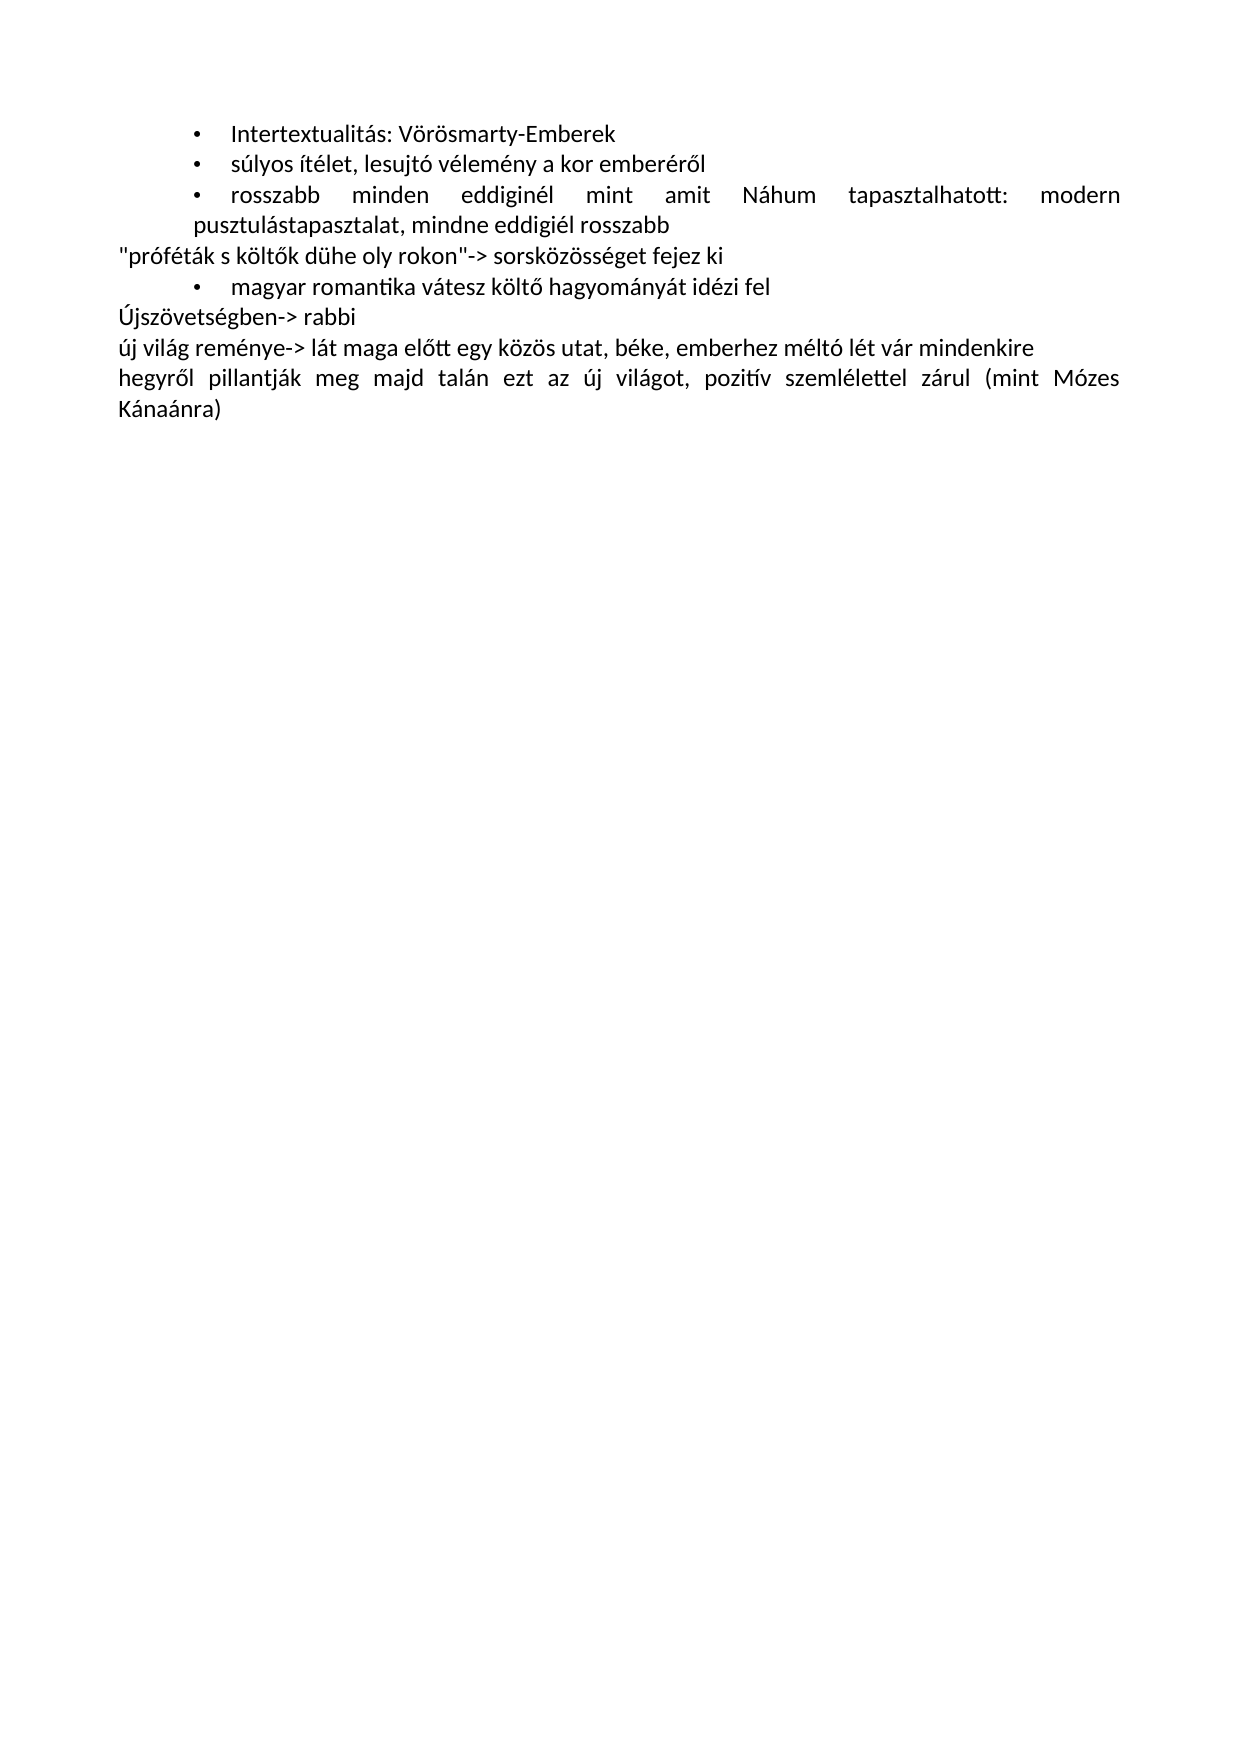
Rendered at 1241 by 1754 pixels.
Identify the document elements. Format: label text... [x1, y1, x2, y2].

text új világ reménye-> lát maga előtt egy közös utat, béke, emberhez méltó lét vár mindenkire [118, 332, 1122, 362]
text "próféták s költők dühe oly rokon"-> sorsközösséget fejez ki [118, 240, 1122, 271]
list Intertextualitás: Vörösmarty-Emberek [156, 118, 1122, 149]
list rosszabb minden eddiginél mint amit Náhum tapasztalhatott: modern pusztulástapasztalat, mindne eddigiél rosszabb [156, 179, 1122, 240]
list magyar romantika vátesz költő hagyományát idézi fel [156, 271, 1122, 301]
text hegyről pillantják meg majd talán ezt az új világot, pozitív szemlélettel zárul (mint Mózes Kánaánra) [118, 362, 1122, 423]
text Újszövetségben-> rabbi [118, 301, 1122, 332]
list súlyos ítélet, lesujtó vélemény a kor emberéről [156, 149, 1122, 179]
